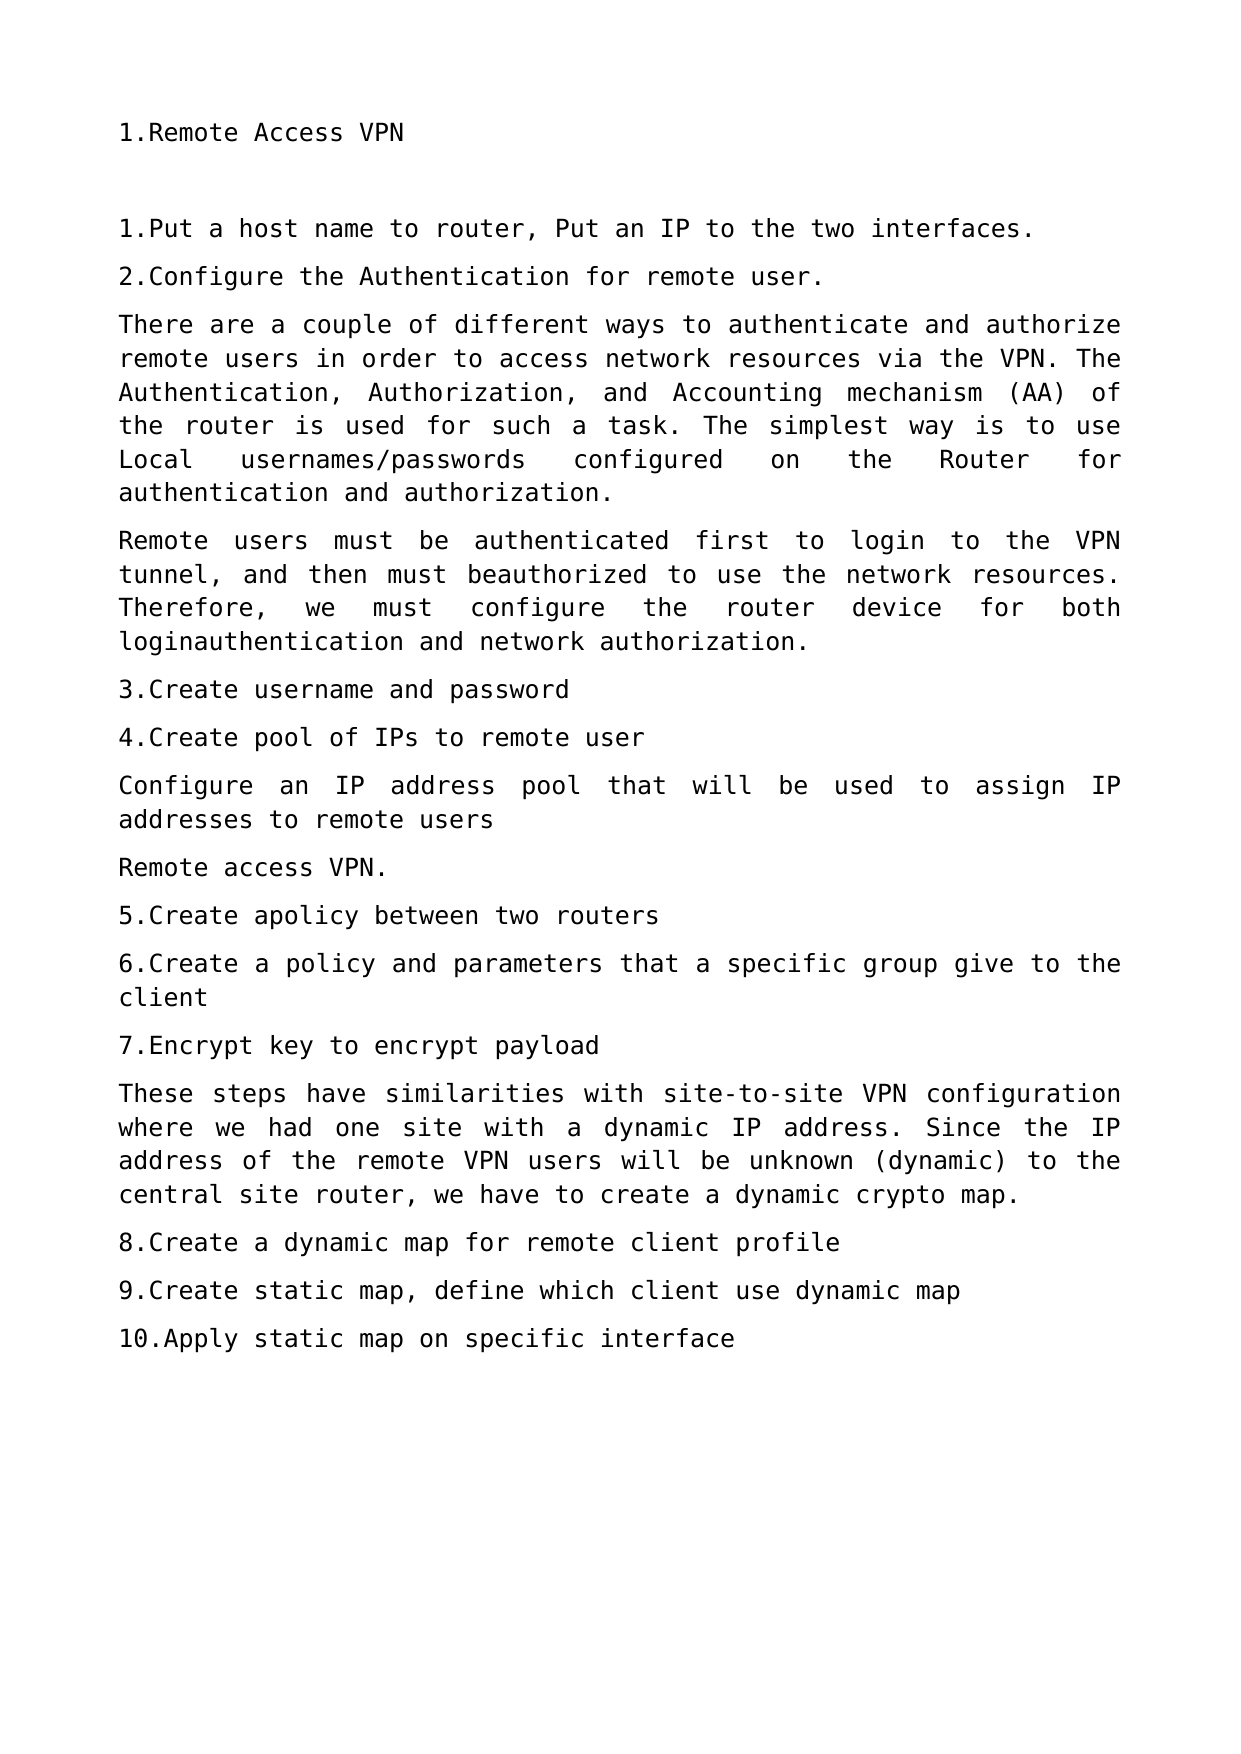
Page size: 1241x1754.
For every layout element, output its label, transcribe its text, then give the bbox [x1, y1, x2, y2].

list Remote Access VPN [118, 118, 1122, 147]
list These steps have similarities with site-to-site VPN configuration where we had one site with a dynamic IP address. Since the IP address of the remote VPN users will be unknown (dynamic) to the central site router, we have to create a dynamic crypto map. [118, 1079, 1122, 1209]
list Configure the Authentication for remote user. [118, 262, 1122, 292]
list Create apolicy between two routers [118, 901, 1122, 930]
list Encrypt key to encrypt payload [118, 1031, 1122, 1060]
list Create static map, define which client use dynamic map [118, 1276, 1122, 1305]
list Apply static map on specific interface [118, 1324, 1122, 1353]
list Create a dynamic map for remote client profile [118, 1228, 1122, 1257]
list Remote access VPN. [118, 853, 1122, 882]
list Create pool of IPs to remote user [118, 723, 1122, 752]
list Create a policy and parameters that a specific group give to the client [118, 949, 1122, 1012]
list Remote users must be authenticated first to login to the VPN tunnel, and then must beauthorized to use the network resources. Therefore, we must configure the router device for both loginauthentication and network authorization. [118, 526, 1122, 656]
list Configure an IP address pool that will be used to assign IP addresses to remote users [118, 771, 1122, 834]
list Put a host name to router, Put an IP to the two interfaces. [118, 214, 1122, 243]
list There are a couple of different ways to authenticate and authorize remote users in order to access network resources via the VPN. The Authentication, Authorization, and Accounting mechanism (AA) of the router is used for such a task. The simplest way is to use Local usernames/passwords configured on the Router for authentication and authorization. [118, 311, 1122, 507]
list Create username and password [118, 675, 1122, 704]
